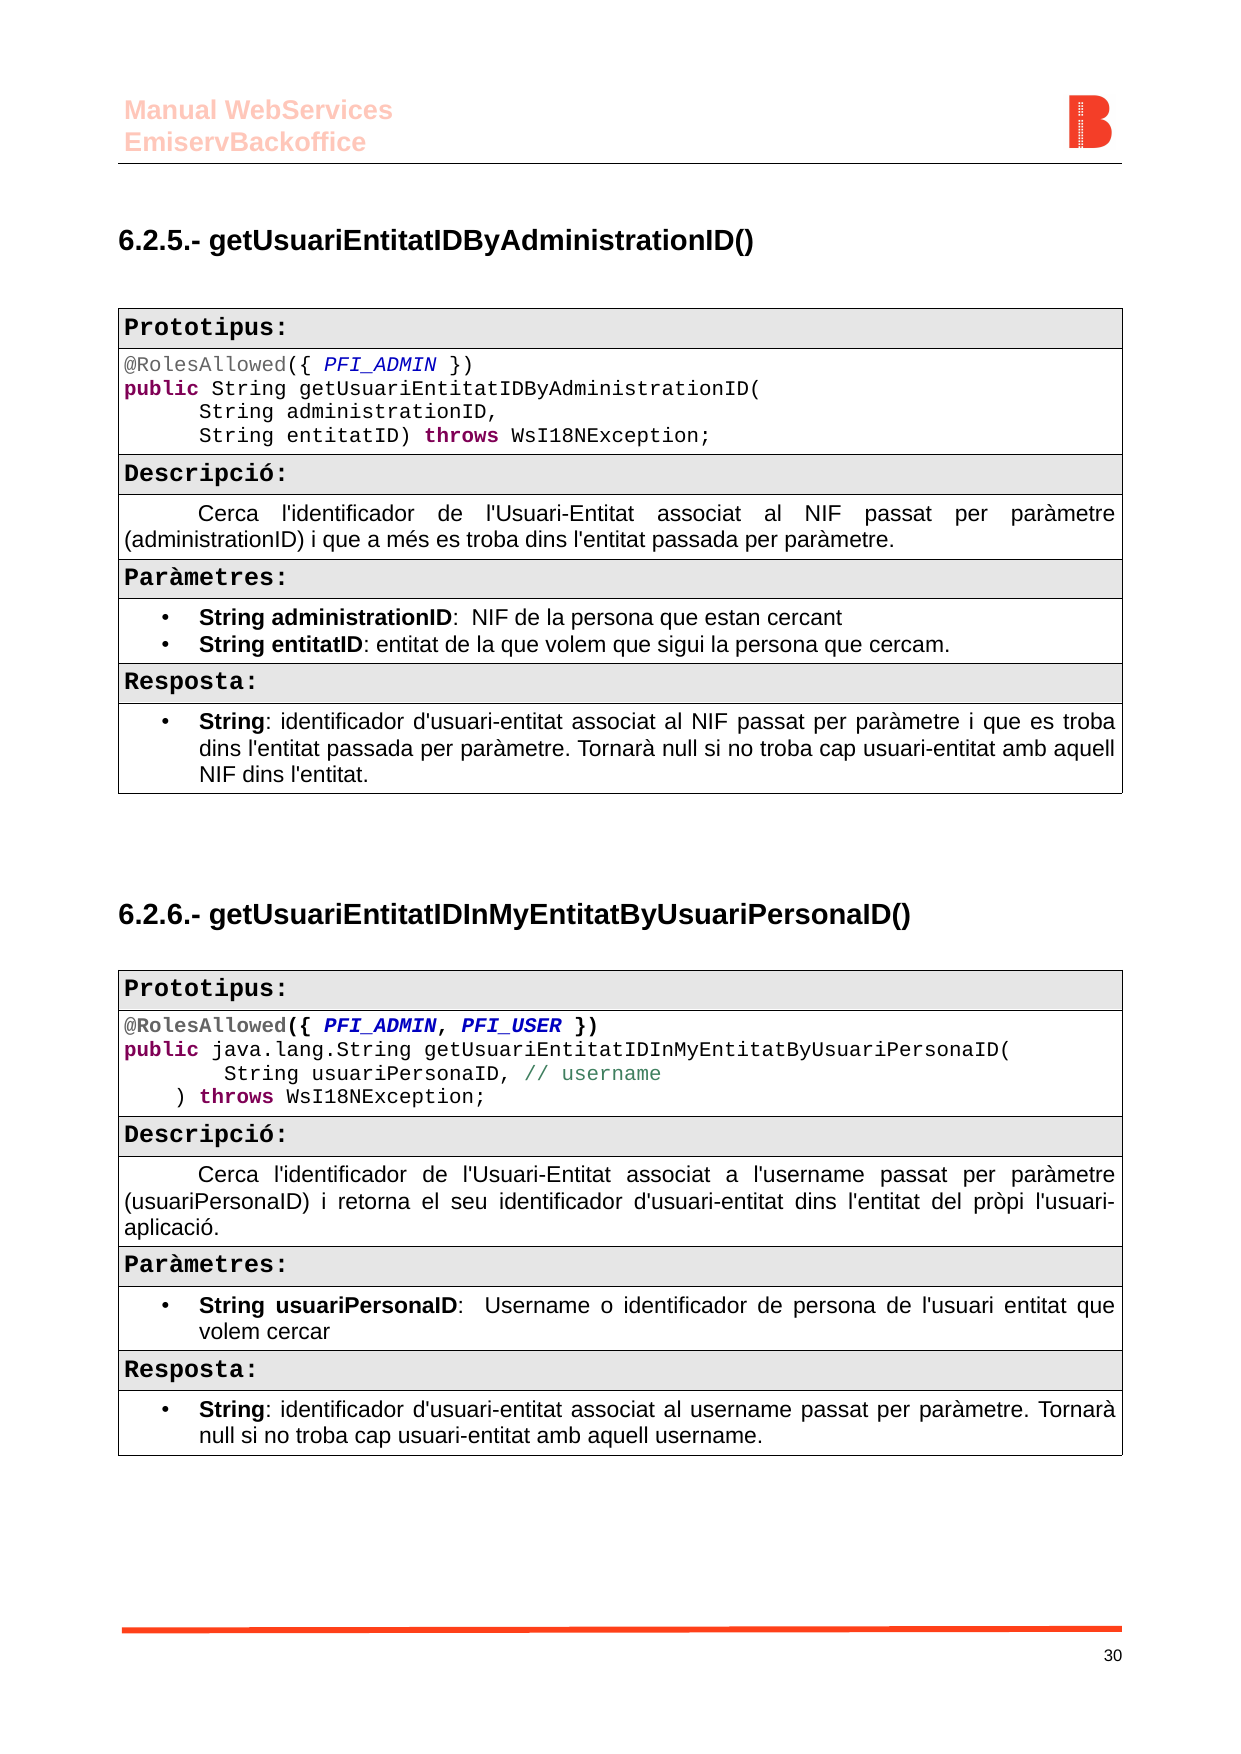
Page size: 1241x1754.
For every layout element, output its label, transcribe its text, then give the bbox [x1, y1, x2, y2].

table_header Prototipus: [119, 309, 1122, 348]
table_cell @RolesAllowed({ PFI_ADMIN, PFI_USER }) public java.lang.String getUsuariEntitatIDInMyEntitatByUsuariPersonaID( String usuariPersonaID, // username ) throws WsI18NException; [119, 1011, 1122, 1116]
table_cell @RolesAllowed({ PFI_ADMIN }) public String getUsuariEntitatIDByAdministrationID( String administrationID, String entitatID) throws WsI18NException; [119, 349, 1122, 454]
table_cell Resposta: [119, 1351, 1122, 1390]
table_cell Resposta: [119, 664, 1122, 702]
subtitle getUsuariEntitatIDInMyEntitatByUsuariPersonaID() [118, 897, 1122, 931]
table_cell Descripció: [119, 455, 1122, 494]
table_cell String: identificador d'usuari-entitat associat al username passat per paràmetre. Tornarà null si no troba cap usuari-entitat amb aquell username. [119, 1391, 1122, 1454]
table_cell Cerca l'identificador de l'Usuari-Entitat associat a l'username passat per paràmetre (usuariPersonaID) i retorna el seu identificador d'usuari-entitat dins l'entitat del pròpi l'usuari-aplicació. [119, 1157, 1122, 1246]
table_header Prototipus: [119, 971, 1122, 1009]
table_cell String administrationID: NIF de la persona que estan cercant String entitatID: entitat de la que volem que sigui la persona que cercam. [119, 599, 1122, 663]
table_cell Paràmetres: [119, 1247, 1122, 1286]
table_cell String usuariPersonaID: Username o identificador de persona de l'usuari entitat que volem cercar [119, 1287, 1122, 1350]
table_cell String: identificador d'usuari-entitat associat al NIF passat per paràmetre i que es troba dins l'entitat passada per paràmetre. Tornarà null si no troba cap usuari-entitat amb aquell NIF dins l'entitat. [119, 704, 1122, 793]
subtitle getUsuariEntitatIDByAdministrationID() [118, 223, 1122, 257]
table_cell Descripció: [119, 1117, 1122, 1156]
table_cell Paràmetres: [119, 560, 1122, 598]
table_cell Cerca l'identificador de l'Usuari-Entitat associat al NIF passat per paràmetre (administrationID) i que a més es troba dins l'entitat passada per paràmetre. [119, 495, 1122, 558]
picture [1063, 94, 1117, 150]
